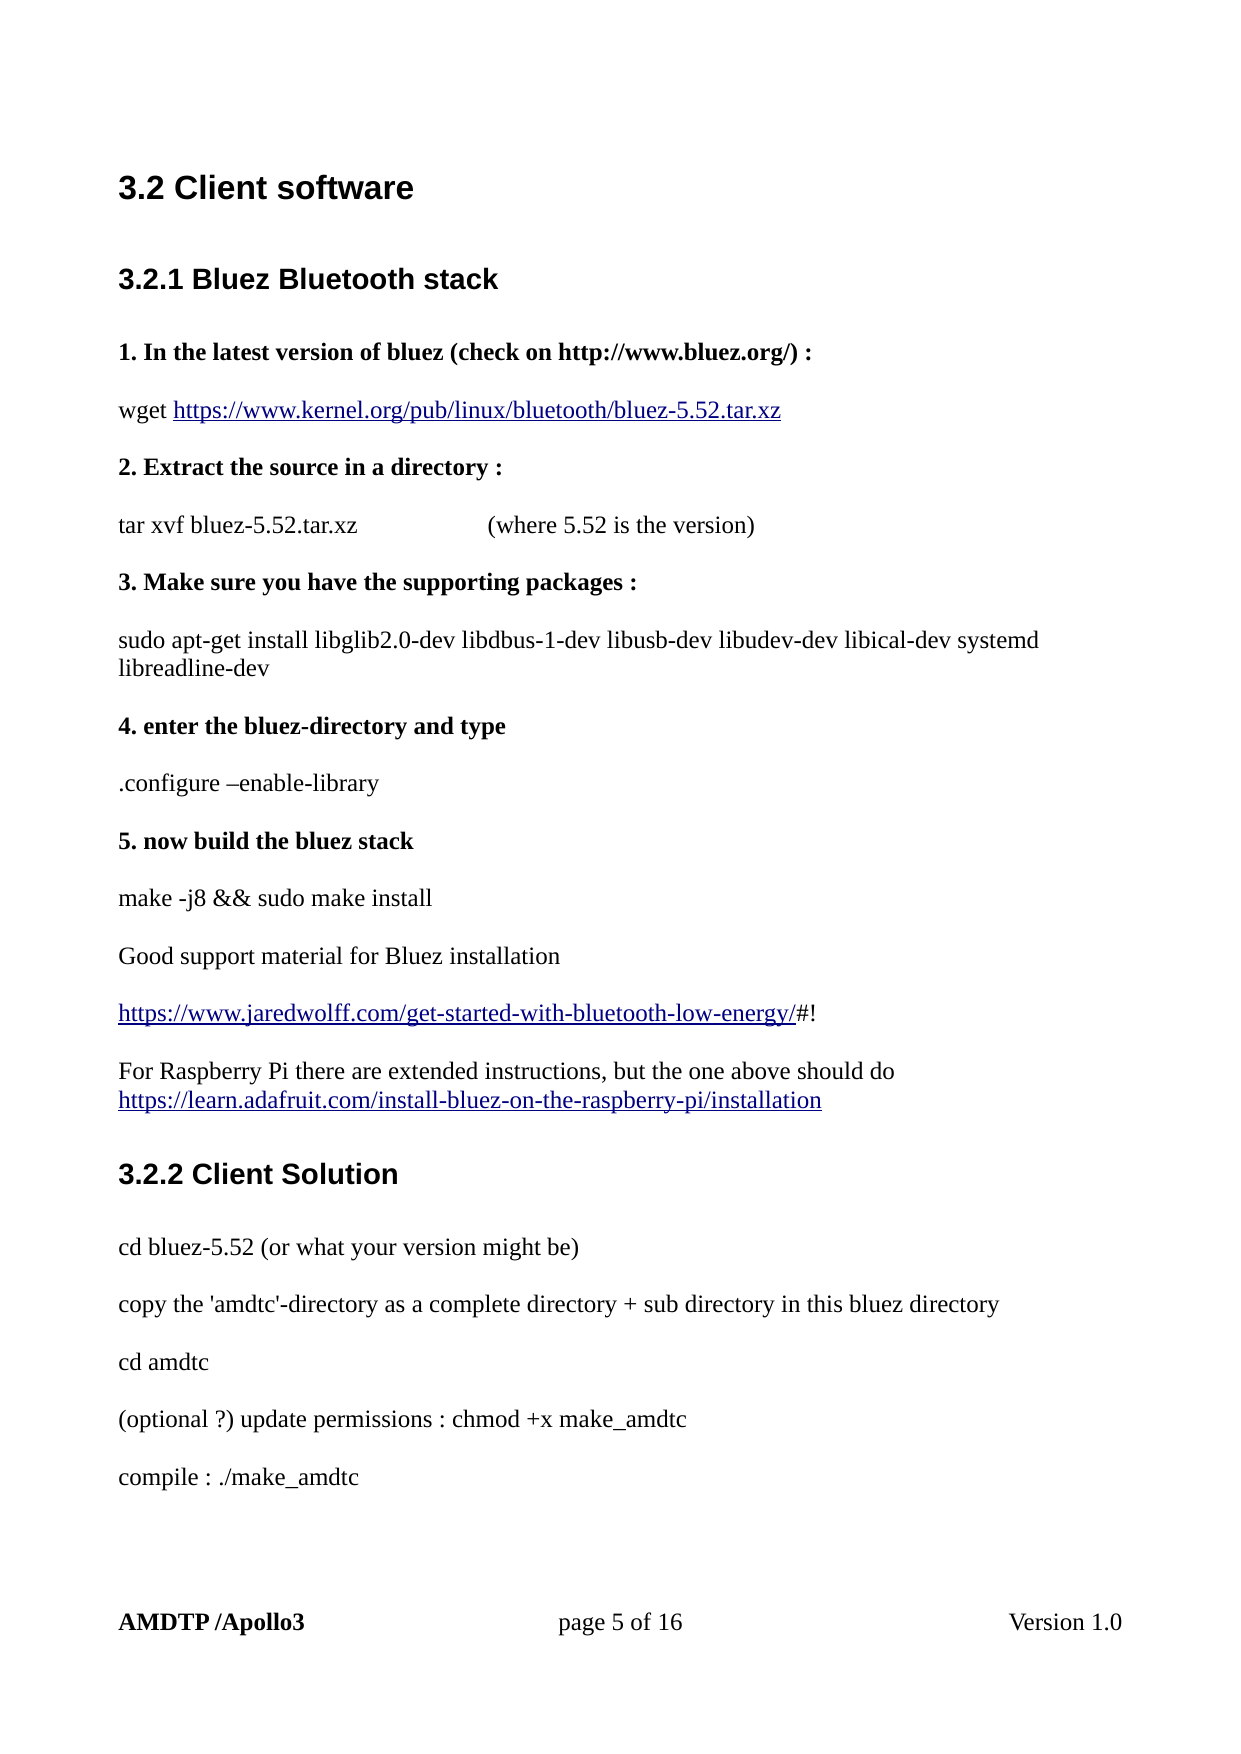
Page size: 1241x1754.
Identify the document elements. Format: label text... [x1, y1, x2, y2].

text For Raspberry Pi there are extended instructions, but the one above should do [118, 1056, 1122, 1085]
text 1. In the latest version of bluez (check on http://www.bluez.org/) : [118, 337, 1122, 366]
text https://www.jaredwolff.com/get-started-with-bluetooth-low-energy/#! [118, 998, 1122, 1027]
subtitle 3.2 Client software [118, 168, 1122, 206]
text .configure –enable-library [118, 768, 1122, 797]
text 5. now build the bluez stack [118, 826, 1122, 855]
text sudo apt-get install libglib2.0-dev libdbus-1-dev libusb-dev libudev-dev libical-dev systemd libreadline-dev [118, 625, 1122, 682]
text (optional ?) update permissions : chmod +x make_amdtc [118, 1404, 1122, 1433]
subtitle 3.2.1 Bluez Bluetooth stack [118, 262, 1122, 296]
text wget https://www.kernel.org/pub/linux/bluetooth/bluez-5.52.tar.xz [118, 395, 1122, 423]
text 2. Extract the source in a directory : [118, 452, 1122, 481]
subtitle 3.2.2 Client Solution [118, 1157, 1122, 1191]
text cd bluez-5.52 (or what your version might be) [118, 1232, 1122, 1261]
text compile : ./make_amdtc [118, 1462, 1122, 1491]
text 4. enter the bluez-directory and type [118, 711, 1122, 740]
text make -j8 && sudo make install [118, 883, 1122, 912]
text Good support material for Bluez installation [118, 941, 1122, 970]
text 3. Make sure you have the supporting packages : [118, 567, 1122, 596]
text copy the 'amdtc'-directory as a complete directory + sub directory in this bluez directory [118, 1289, 1122, 1318]
text tar xvf bluez-5.52.tar.xz (where 5.52 is the version) [118, 510, 1122, 538]
text https://learn.adafruit.com/install-bluez-on-the-raspberry-pi/installation [118, 1085, 1122, 1113]
text cd amdtc [118, 1347, 1122, 1376]
